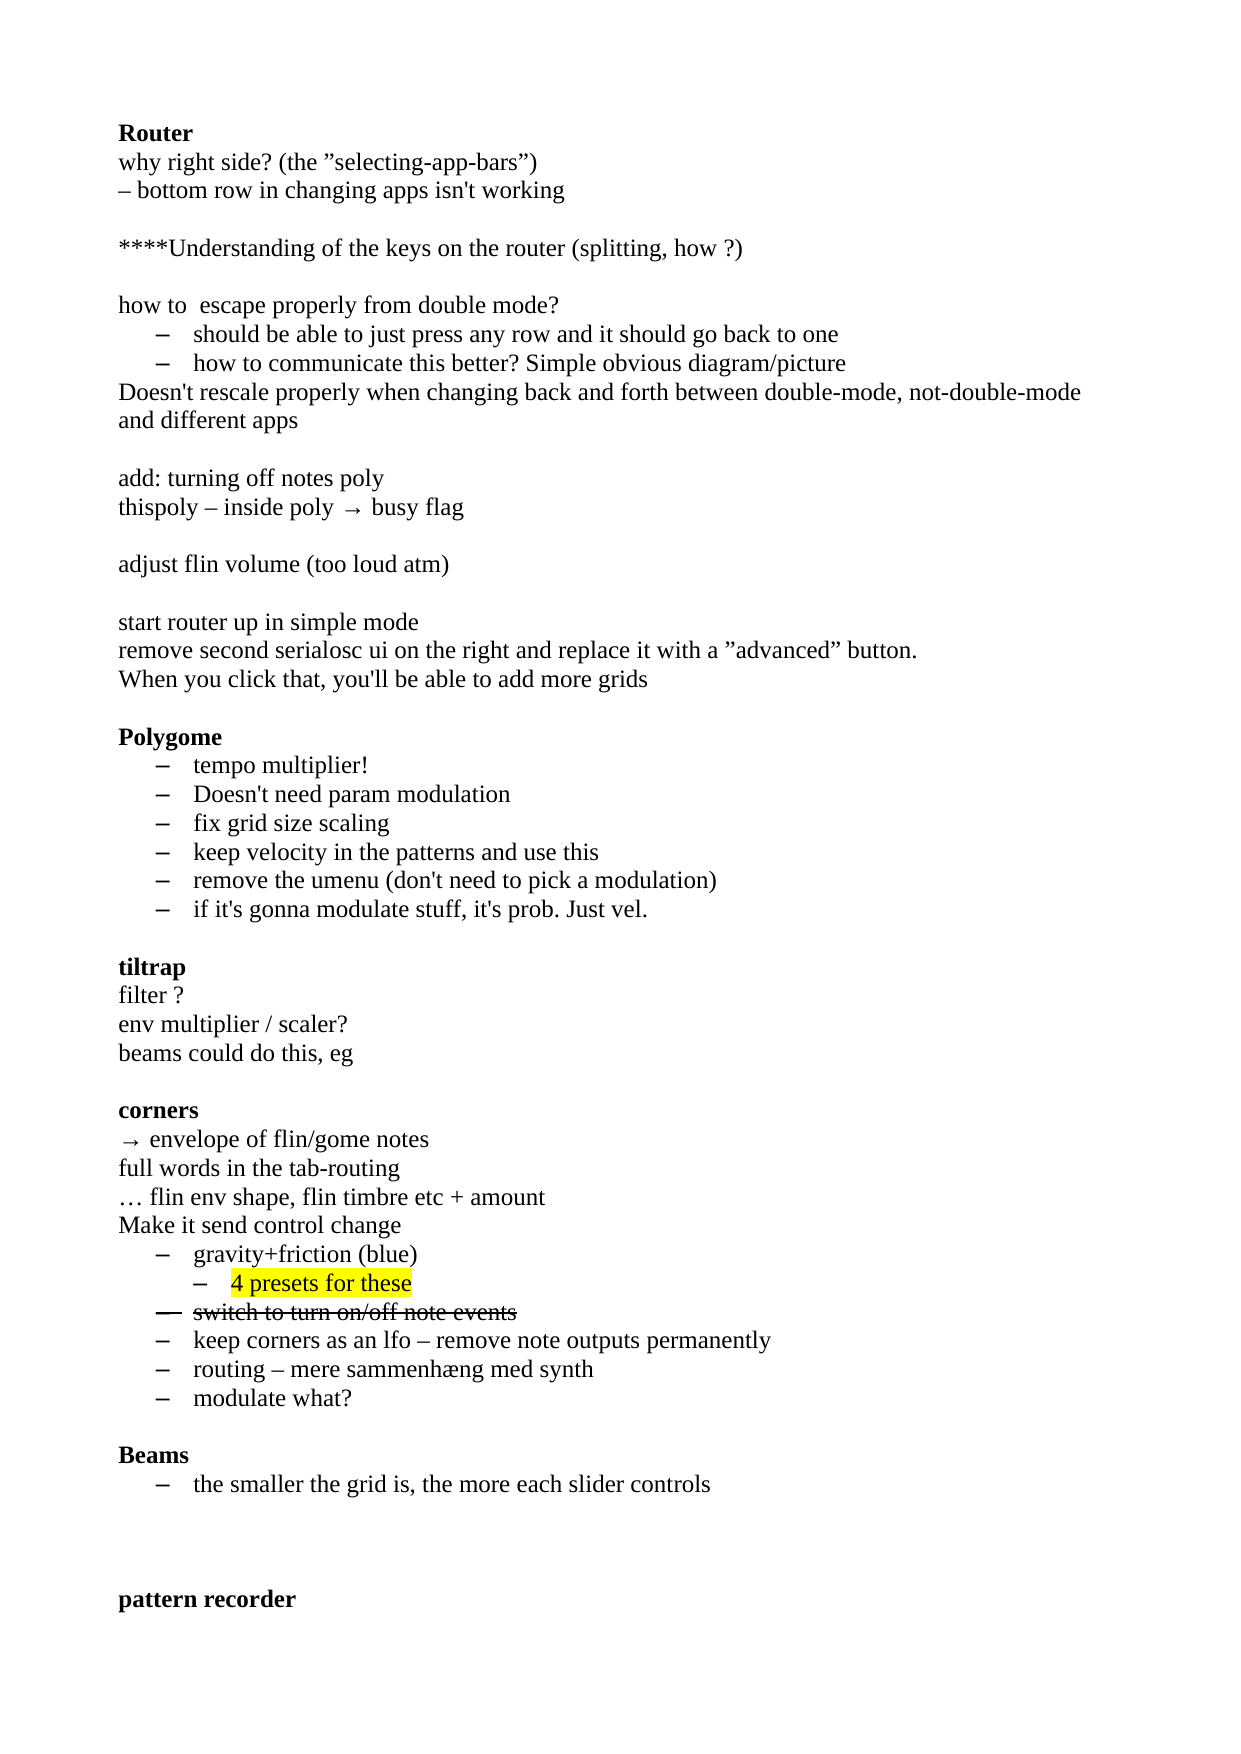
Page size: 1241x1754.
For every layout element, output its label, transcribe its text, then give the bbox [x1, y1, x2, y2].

text beams could do this, eg [118, 1038, 1122, 1067]
text – bottom row in changing apps isn't working [118, 176, 1122, 204]
list remove the umenu (don't need to pick a modulation) [156, 866, 1122, 894]
text why right side? (the ”selecting-app-bars”) [118, 147, 1122, 176]
list tempo multiplier! [156, 751, 1122, 779]
text env multiplier / scaler? [118, 1009, 1122, 1038]
list keep corners as an lfo – remove note outputs permanently [156, 1326, 1122, 1354]
text When you click that, you'll be able to add more grids [118, 664, 1122, 693]
list gravity+friction (blue) [156, 1239, 1122, 1268]
text corners [118, 1096, 1122, 1124]
text tiltrap [118, 952, 1122, 981]
text … flin env shape, flin timbre etc + amount [118, 1182, 1122, 1211]
list if it's gonna modulate stuff, it's prob. Just vel. [156, 894, 1122, 923]
text Beams [118, 1441, 1122, 1469]
text pattern recorder [118, 1584, 1122, 1613]
text Doesn't rescale properly when changing back and forth between double-mode, not-double-mode and different apps [118, 377, 1122, 434]
text start router up in simple mode [118, 607, 1122, 636]
text adjust flin volume (too loud atm) [118, 549, 1122, 578]
list fix grid size scaling [156, 808, 1122, 837]
text Make it send control change [118, 1211, 1122, 1239]
text Polygome [118, 722, 1122, 751]
list 4 presets for these [193, 1268, 1122, 1297]
text add: turning off notes poly [118, 463, 1122, 492]
text Router [118, 118, 1122, 147]
list the smaller the grid is, the more each slider controls [156, 1469, 1122, 1498]
list Doesn't need param modulation [156, 779, 1122, 808]
list keep velocity in the patterns and use this [156, 837, 1122, 866]
text how to escape properly from double mode? [118, 291, 1122, 319]
text filter ? [118, 981, 1122, 1009]
list routing – mere sammenhæng med synth [156, 1354, 1122, 1383]
list switch to turn on/off note events [156, 1297, 1122, 1326]
text → envelope of flin/gome notes [118, 1124, 1122, 1153]
text thispoly – inside poly → busy flag [118, 492, 1122, 521]
list should be able to just press any row and it should go back to one [156, 319, 1122, 348]
text ****Understanding of the keys on the router (splitting, how ?) [118, 233, 1122, 262]
list modulate what? [156, 1383, 1122, 1412]
text remove second serialosc ui on the right and replace it with a ”advanced” button. [118, 636, 1122, 664]
text full words in the tab-routing [118, 1153, 1122, 1182]
list how to communicate this better? Simple obvious diagram/picture [156, 348, 1122, 377]
